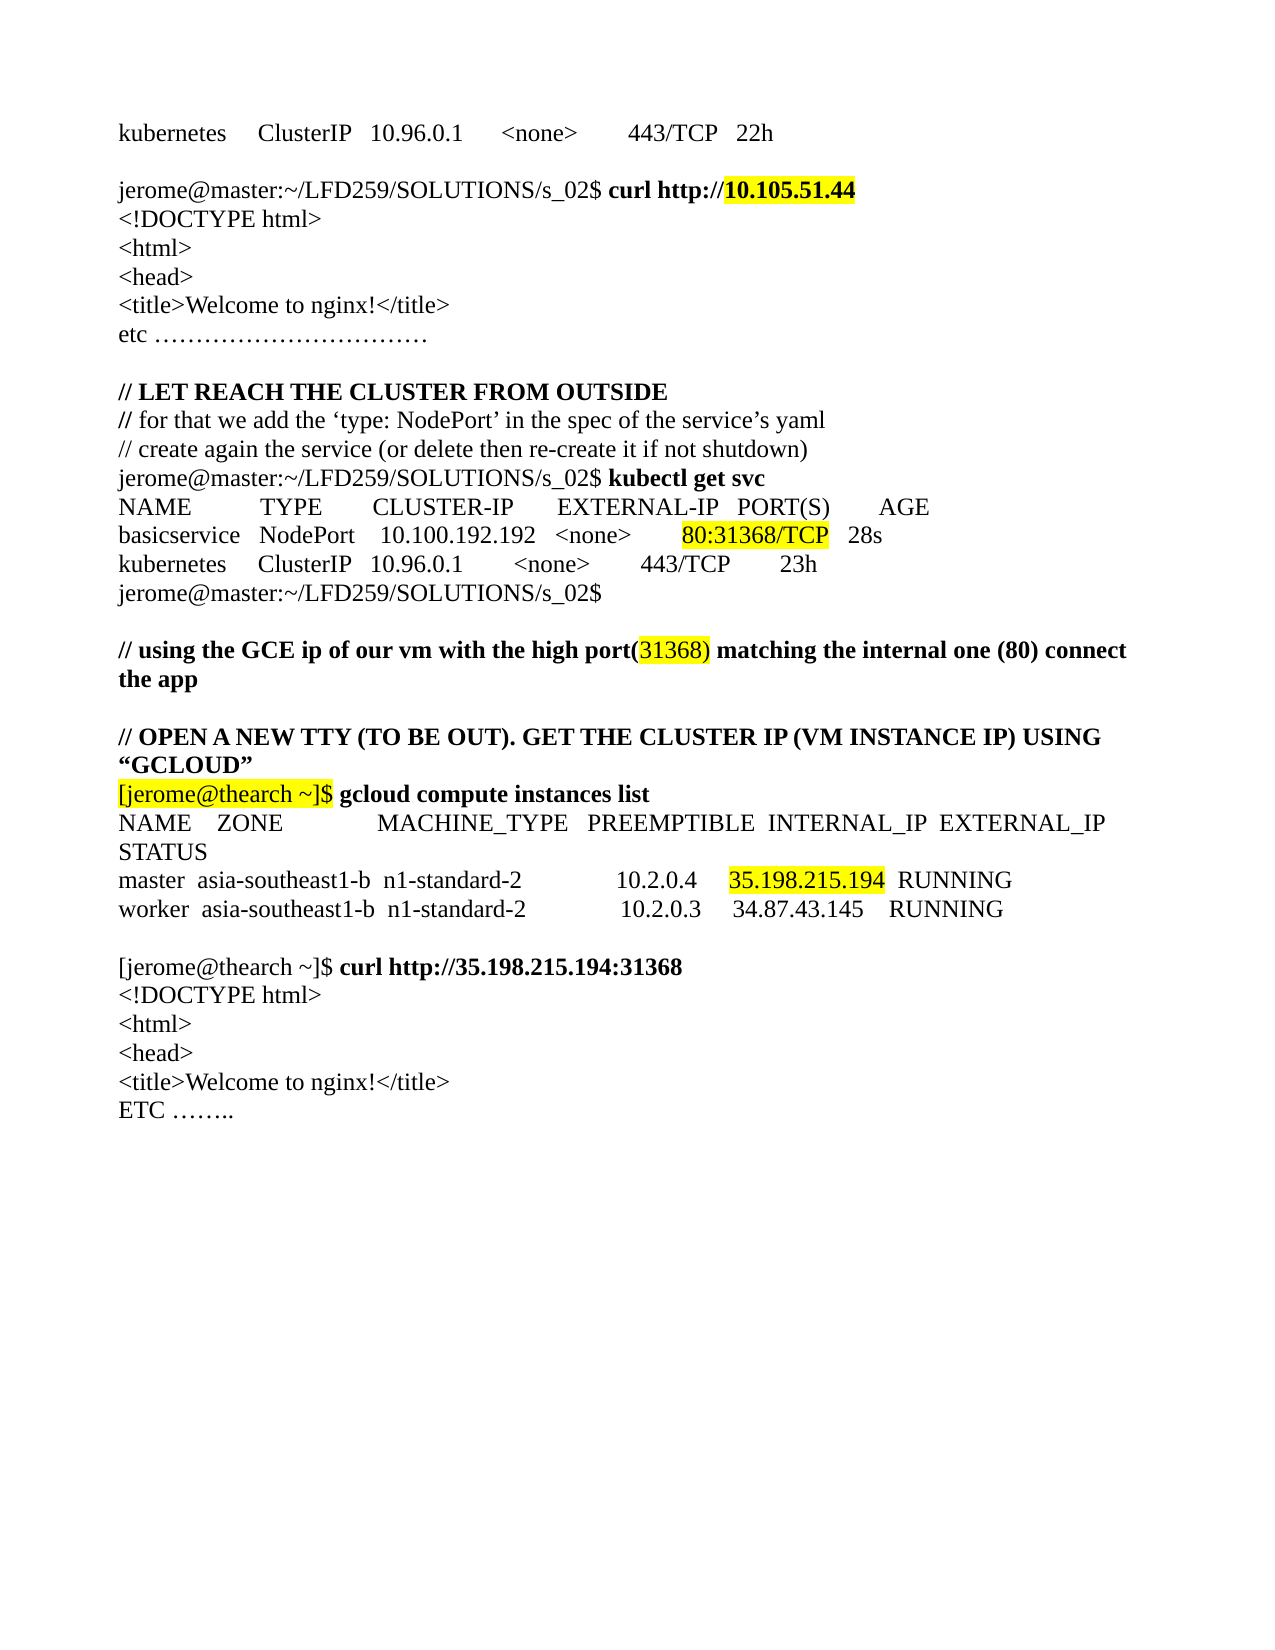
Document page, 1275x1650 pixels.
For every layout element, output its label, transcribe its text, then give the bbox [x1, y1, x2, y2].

text ETC …….. [118, 1096, 1157, 1124]
text jerome@master:~/LFD259/SOLUTIONS/s_02$ kubectl get svc [118, 463, 1157, 492]
text basicservice NodePort 10.100.192.192 <none> 80:31368/TCP 28s [118, 521, 1157, 549]
text master asia-southeast1-b n1-standard-2 10.2.0.4 35.198.215.194 RUNNING [118, 866, 1157, 894]
text kubernetes ClusterIP 10.96.0.1 <none> 443/TCP 22h [118, 118, 1157, 147]
text <html> [118, 1009, 1157, 1038]
text // for that we add the ‘type: NodePort’ in the spec of the service’s yaml [118, 406, 1157, 434]
text NAME ZONE MACHINE_TYPE PREEMPTIBLE INTERNAL_IP EXTERNAL_IP STATUS [118, 808, 1157, 866]
text NAME TYPE CLUSTER-IP EXTERNAL-IP PORT(S) AGE [118, 492, 1157, 521]
text <title>Welcome to nginx!</title> [118, 291, 1157, 319]
text <head> [118, 1038, 1157, 1067]
text // LET REACH THE CLUSTER FROM OUTSIDE [118, 377, 1157, 406]
text <head> [118, 262, 1157, 291]
text jerome@master:~/LFD259/SOLUTIONS/s_02$ [118, 578, 1157, 607]
text // using the GCE ip of our vm with the high port(31368) matching the internal one (80) connect the app [118, 636, 1157, 693]
text jerome@master:~/LFD259/SOLUTIONS/s_02$ curl http://10.105.51.44 [118, 176, 1157, 204]
text [jerome@thearch ~]$ gcloud compute instances list [118, 779, 1157, 808]
text <html> [118, 233, 1157, 262]
text etc …………………………… [118, 319, 1157, 348]
text <title>Welcome to nginx!</title> [118, 1067, 1157, 1096]
text <!DOCTYPE html> [118, 981, 1157, 1009]
text kubernetes ClusterIP 10.96.0.1 <none> 443/TCP 23h [118, 549, 1157, 578]
text // OPEN A NEW TTY (TO BE OUT). GET THE CLUSTER IP (VM INSTANCE IP) USING “GCLOUD” [118, 722, 1157, 779]
text <!DOCTYPE html> [118, 204, 1157, 233]
text worker asia-southeast1-b n1-standard-2 10.2.0.3 34.87.43.145 RUNNING [118, 894, 1157, 923]
text // create again the service (or delete then re-create it if not shutdown) [118, 434, 1157, 463]
text [jerome@thearch ~]$ curl http://35.198.215.194:31368 [118, 952, 1157, 981]
